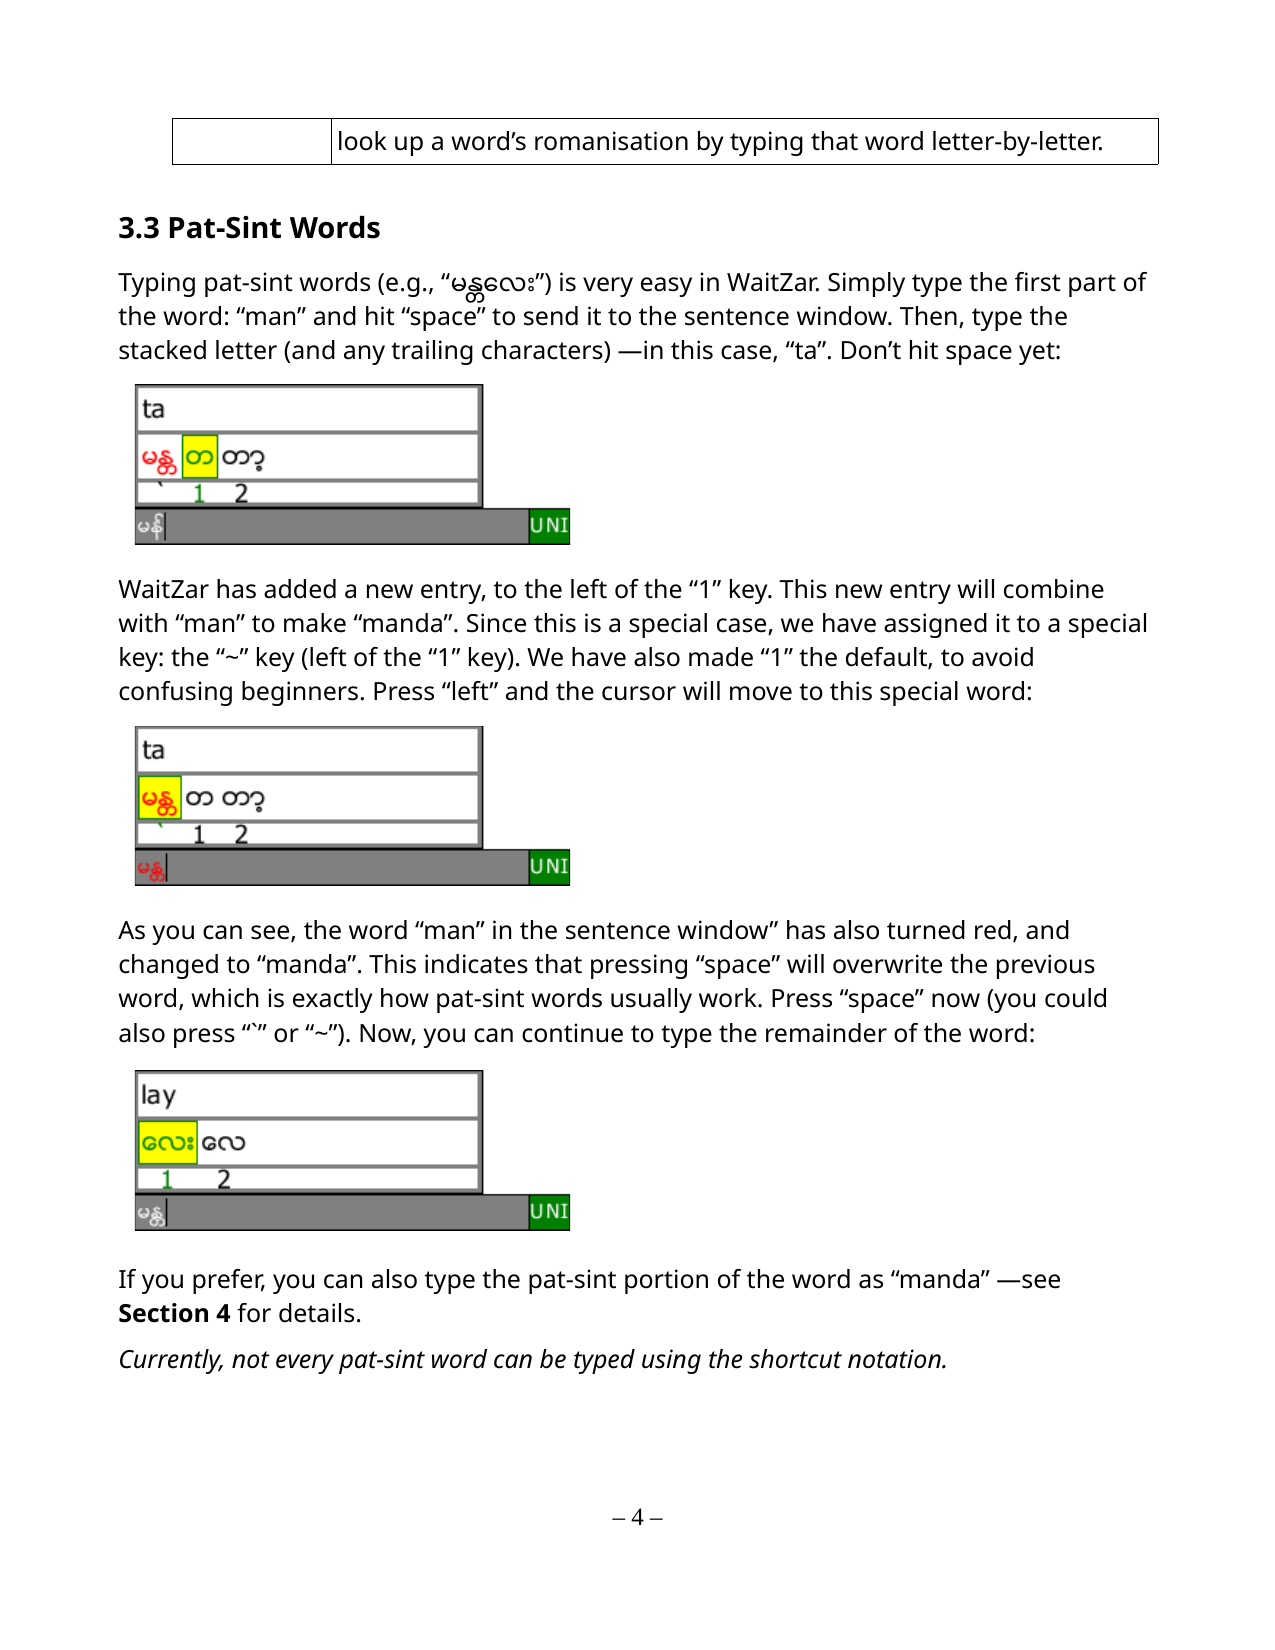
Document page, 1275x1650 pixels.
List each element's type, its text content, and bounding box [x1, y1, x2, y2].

table_cell [173, 119, 331, 164]
text As you can see, the word “man” in the sentence window” has also turned red, and changed to “manda”. This indicates that pressing “space” will overwrite the previous word, which is exactly how pat-sint words usually work. Press “space” now (you could also press “`” or “~”). Now, you can continue to type the remainder of the word: [118, 913, 1157, 1049]
subtitle 3.3 Pat-Sint Words [118, 207, 1157, 247]
text WaitZar has added a new entry, to the left of the “1” key. This new entry will combine with “man” to make “manda”. Since this is a special case, we have assigned it to a special key: the “~” key (left of the “1” key). We have also made “1” the default, to avoid confusing beginners. Press “left” and the cursor will move to this special word: [118, 572, 1157, 708]
text Typing pat-sint words (e.g., “မန္တလေး”) is very easy in WaitZar. Simply type the first part of the word: “man” and hit “space” to send it to the sentence window. Then, type the stacked letter (and any trailing characters) —in this case, “ta”. Don’t hit space yet: [118, 264, 1157, 367]
picture [134, 1070, 571, 1231]
table_cell look up a word’s romanisation by typing that word letter-by-letter. [332, 119, 1158, 164]
picture [134, 726, 571, 886]
picture [134, 384, 571, 545]
text Currently, not every pat-sint word can be typed using the shortcut notation. [118, 1342, 1157, 1376]
text If you prefer, you can also type the pat-sint portion of the word as “manda” —see Section 4 for details. [118, 1261, 1157, 1329]
